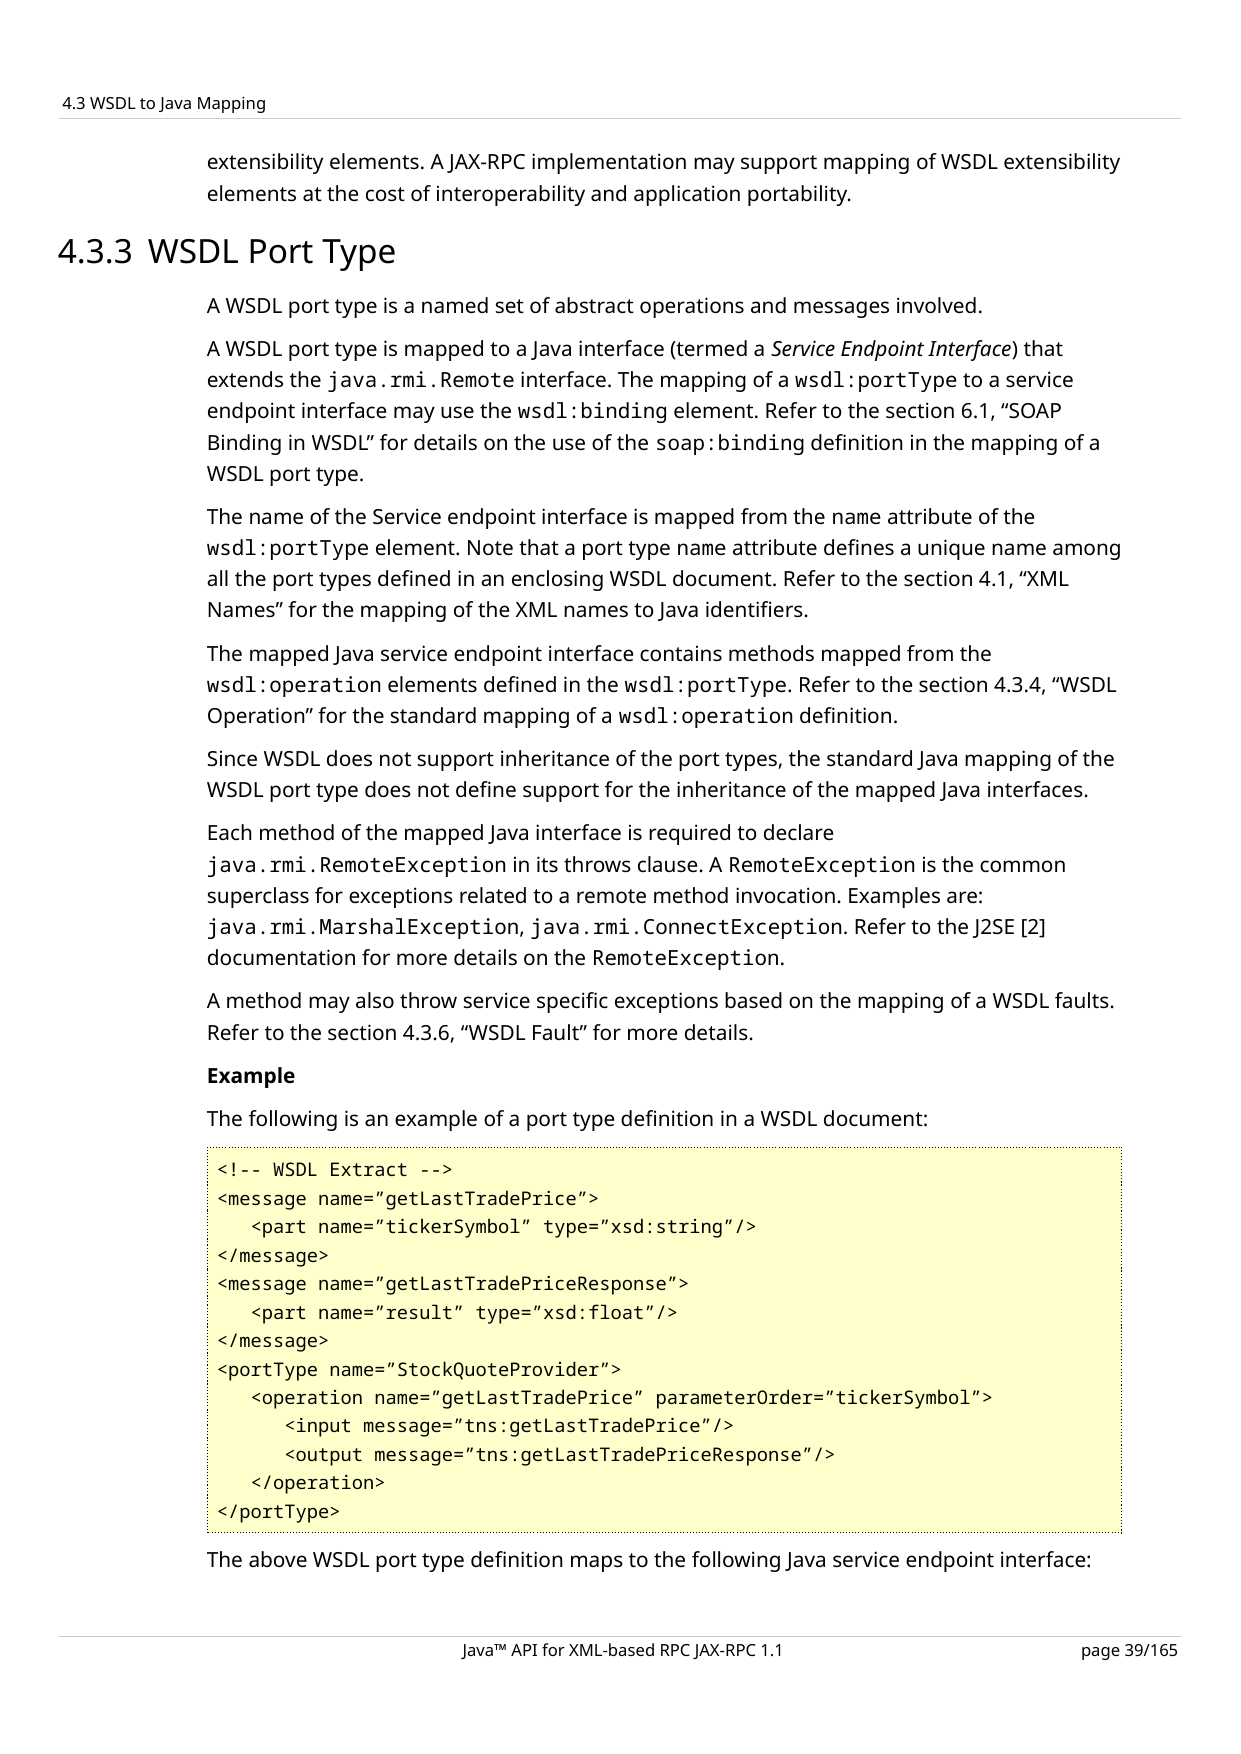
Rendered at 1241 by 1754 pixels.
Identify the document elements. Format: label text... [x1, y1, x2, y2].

list <!-- WSDL Extract --> [207, 1147, 1122, 1175]
list </operation> [207, 1459, 1122, 1488]
text extensibility elements. A JAX-RPC implementation may support mapping of WSDL extensibility elements at the cost of interoperability and application portability. [207, 147, 1122, 207]
text A WSDL port type is a named set of abstract operations and messages involved. [207, 291, 1122, 319]
list </portType> [207, 1488, 1122, 1533]
list <output message=”tns:getLastTradePriceResponse”/> [207, 1431, 1122, 1459]
text The following is an example of a port type definition in a WSDL document: [207, 1104, 1122, 1132]
list </message> [207, 1317, 1122, 1346]
text Each method of the mapped Java interface is required to declare java.rmi.RemoteException in its throws clause. A RemoteException is the common superclass for exceptions related to a remote method invocation. Examples are: java.rmi.MarshalException, java.rmi.ConnectException. Refer to the J2SE [2] documentation for more details on the RemoteException. [207, 818, 1122, 972]
list <message name=”getLastTradePriceResponse”> [207, 1261, 1122, 1289]
list <message name=”getLastTradePrice”> [207, 1175, 1122, 1204]
text The mapped Java service endpoint interface contains methods mapped from the wsdl:operation elements defined in the wsdl:portType. Refer to the section 4.3.4, “WSDL Operation” for the standard mapping of a wsdl:operation definition. [207, 639, 1122, 729]
text A method may also throw service specific exceptions based on the mapping of a WSDL faults. Refer to the section 4.3.6, “WSDL Fault” for more details. [207, 986, 1122, 1046]
text Example [207, 1061, 1122, 1089]
list <input message=”tns:getLastTradePrice”/> [207, 1403, 1122, 1431]
text A WSDL port type is mapped to a Java interface (termed a Service Endpoint Interface) that extends the java.rmi.Remote interface. The mapping of a wsdl:portType to a service endpoint interface may use the wsdl:binding element. Refer to the section 6.1, “SOAP Binding in WSDL” for details on the use of the soap:binding definition in the mapping of a WSDL port type. [207, 334, 1122, 487]
list </message> [207, 1232, 1122, 1261]
list <part name=”result” type=”xsd:float”/> [207, 1289, 1122, 1317]
text The above WSDL port type definition maps to the following Java service endpoint interface: [207, 1545, 1122, 1574]
list <part name=”tickerSymbol” type=”xsd:string”/> [207, 1204, 1122, 1232]
list <portType name=”StockQuoteProvider”> [207, 1346, 1122, 1374]
list <operation name=”getLastTradePrice” parameterOrder=”tickerSymbol”> [207, 1374, 1122, 1403]
subtitle WSDL Port Type [133, 228, 1181, 273]
text The name of the Service endpoint interface is mapped from the name attribute of the wsdl:portType element. Note that a port type name attribute defines a unique name among all the port types defined in an enclosing WSDL document. Refer to the section 4.1, “XML Names” for the mapping of the XML names to Java identifiers. [207, 502, 1122, 624]
text Since WSDL does not support inheritance of the port types, the standard Java mapping of the WSDL port type does not define support for the inheritance of the mapped Java interfaces. [207, 744, 1122, 804]
